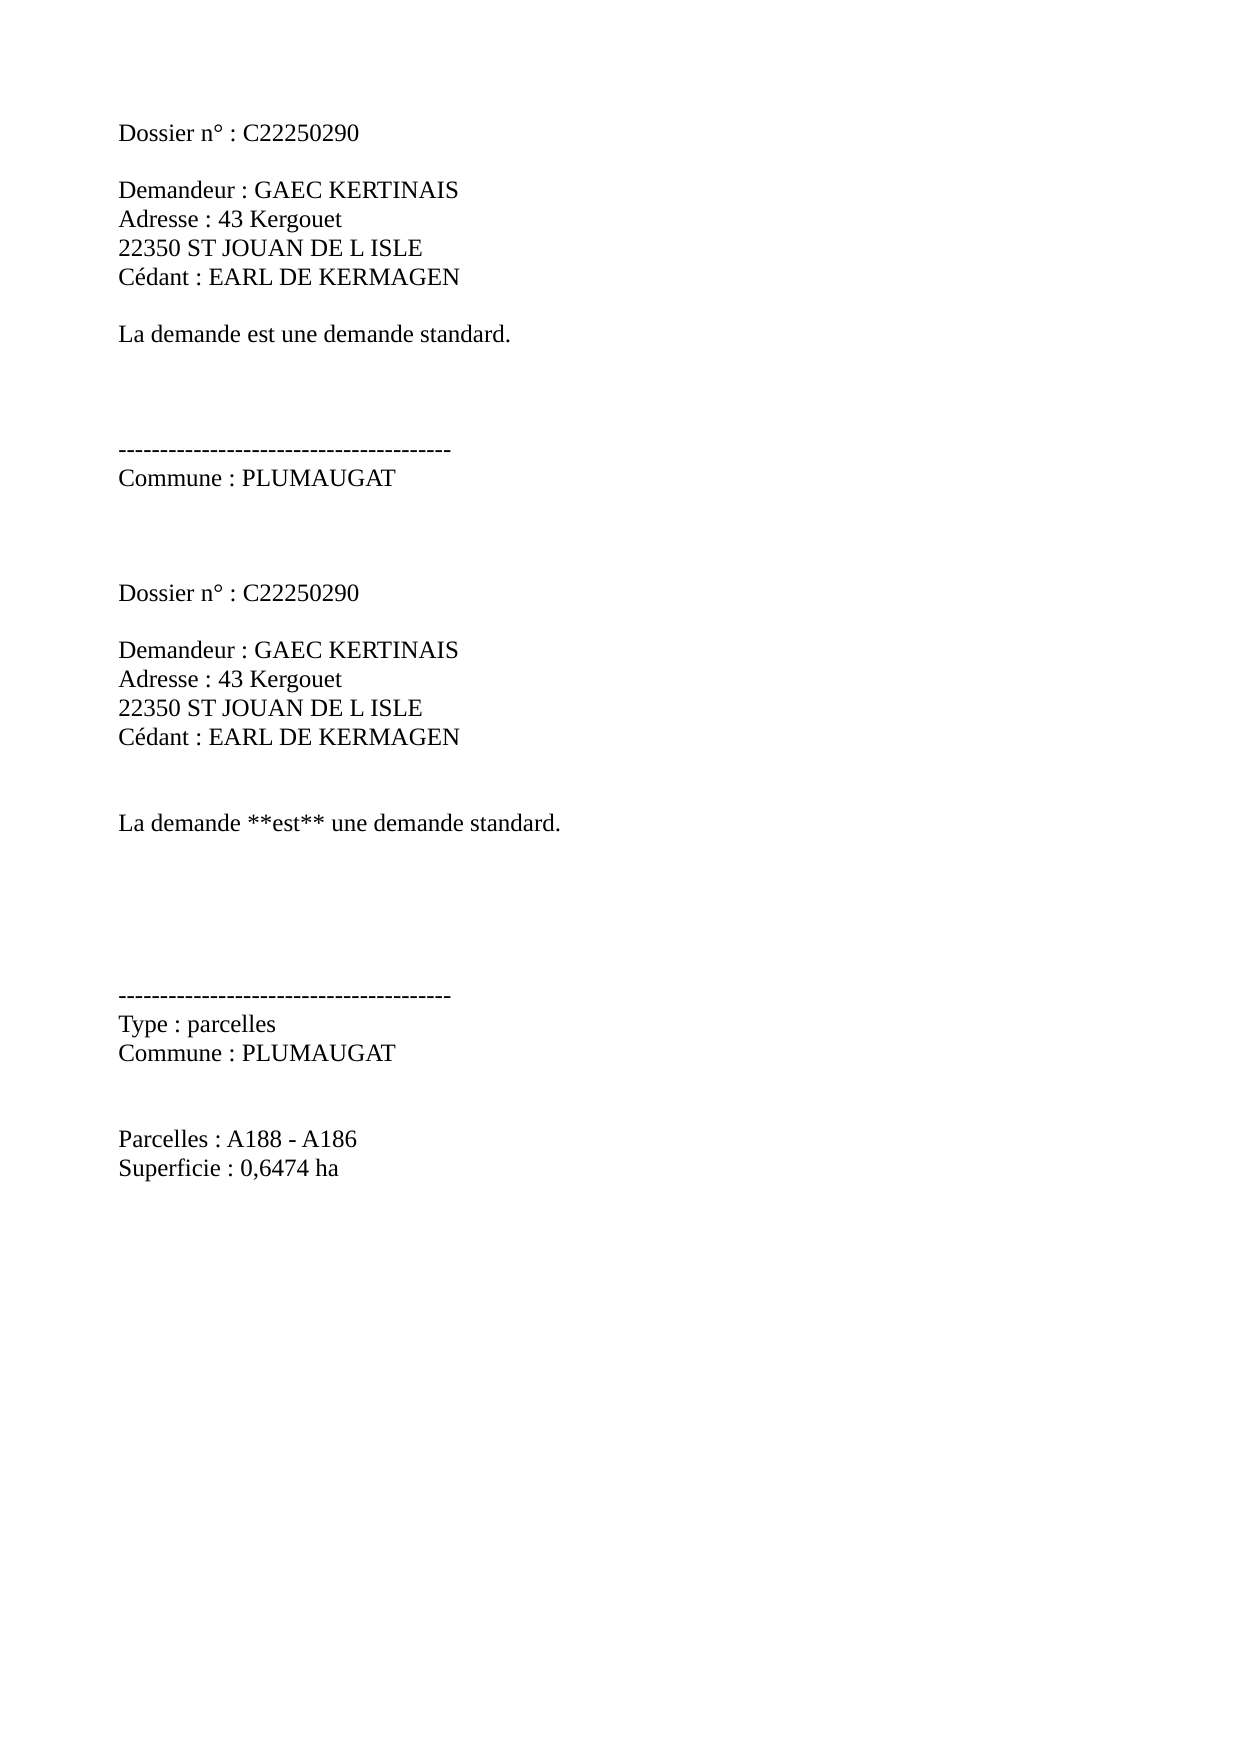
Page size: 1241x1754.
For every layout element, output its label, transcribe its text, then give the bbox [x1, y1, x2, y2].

text ---------------------------------------- [118, 981, 1122, 1009]
text Parcelles : A188 - A186 [118, 1124, 1122, 1153]
text Cédant : EARL DE KERMAGEN [118, 262, 1122, 291]
text Dossier n° : C22250290 [118, 578, 1122, 607]
text Cédant : EARL DE KERMAGEN [118, 722, 1122, 751]
text Demandeur : GAEC KERTINAIS [118, 636, 1122, 664]
text La demande **est** une demande standard. [118, 808, 1122, 837]
text Commune : PLUMAUGAT [118, 1038, 1122, 1067]
text Adresse : 43 Kergouet 22350 ST JOUAN DE L ISLE [118, 204, 1122, 262]
text Adresse : 43 Kergouet 22350 ST JOUAN DE L ISLE [118, 664, 1122, 722]
text Superficie : 0,6474 ha [118, 1153, 1122, 1182]
text Dossier n° : C22250290 [118, 118, 1122, 147]
text Commune : PLUMAUGAT [118, 463, 1122, 492]
text La demande est une demande standard. [118, 319, 1122, 377]
text Demandeur : GAEC KERTINAIS [118, 176, 1122, 204]
text ---------------------------------------- [118, 434, 1122, 463]
text Type : parcelles [118, 1009, 1122, 1038]
